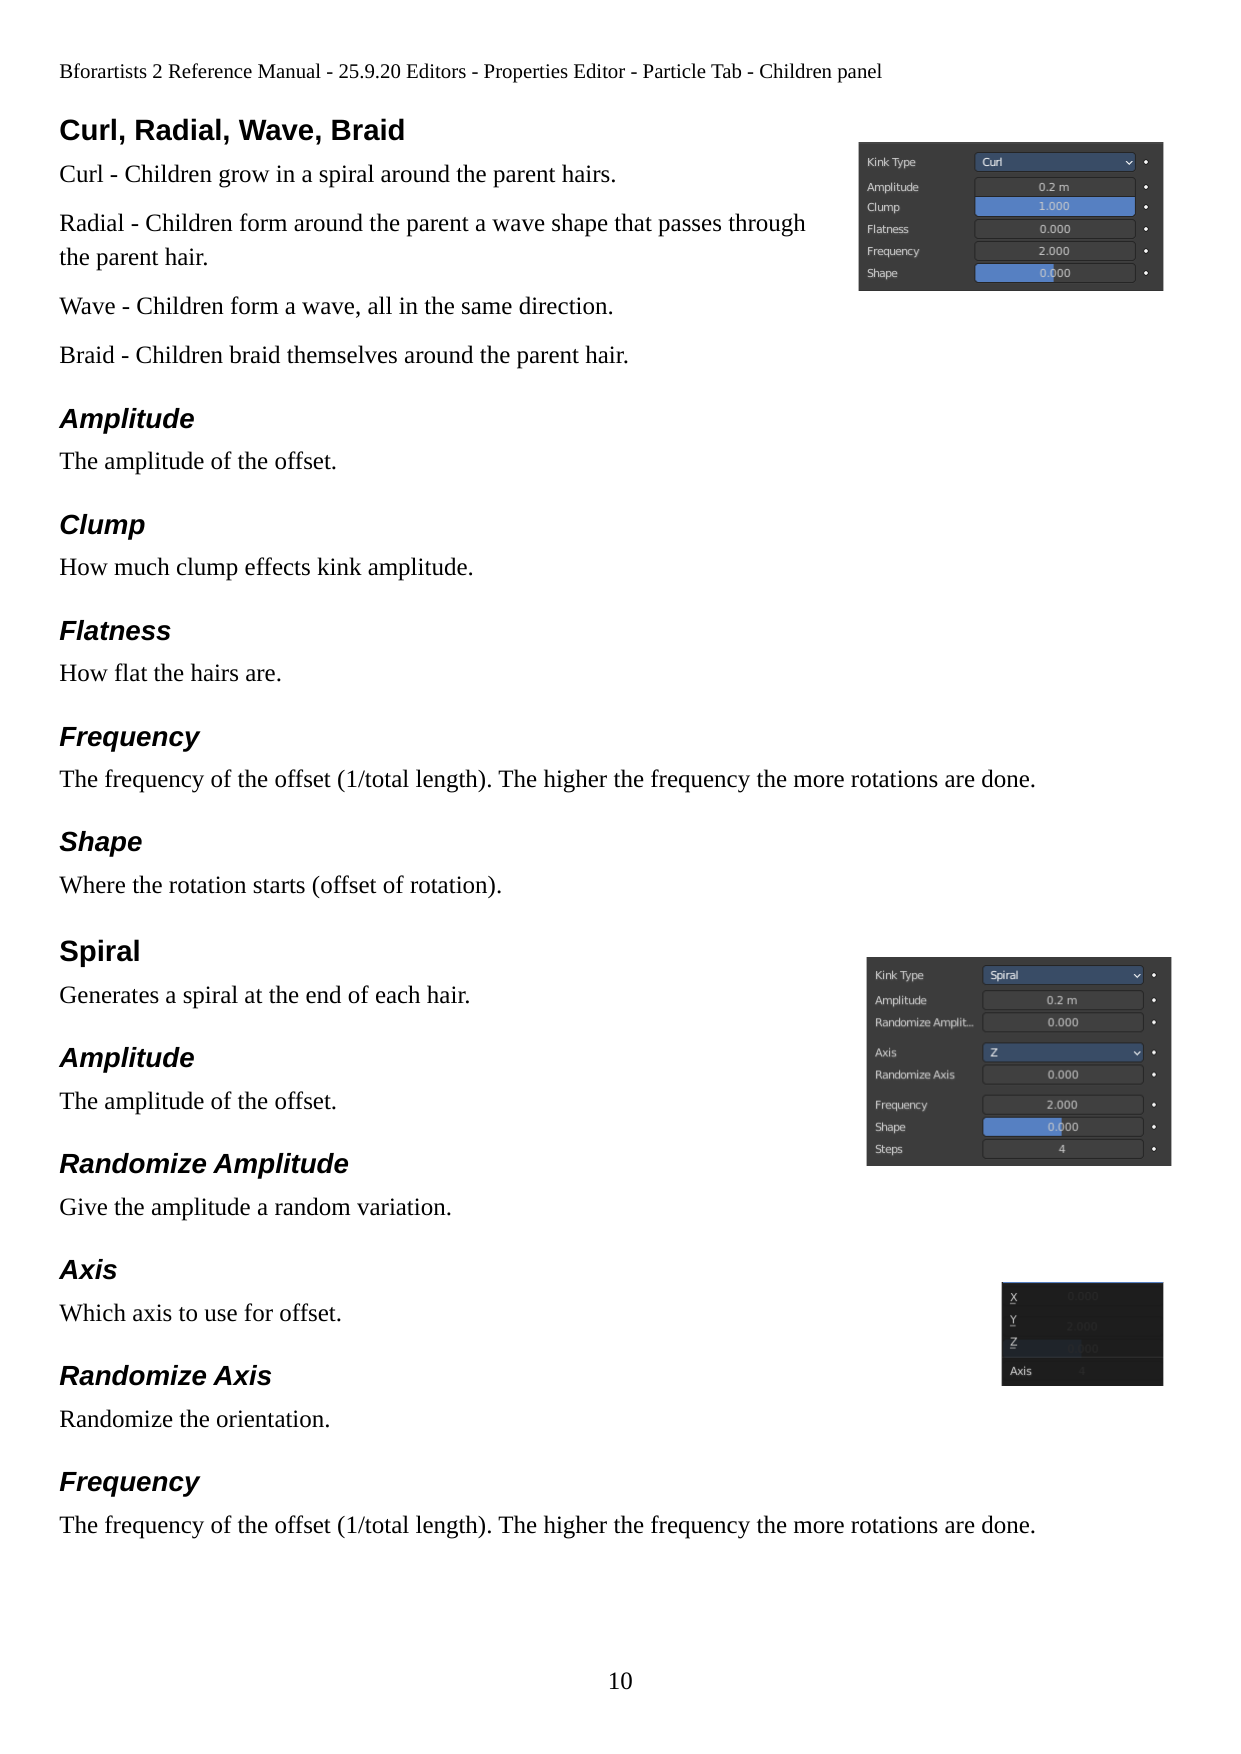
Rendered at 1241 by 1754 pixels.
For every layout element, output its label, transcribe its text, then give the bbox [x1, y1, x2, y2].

subtitle Shape [59, 826, 1181, 858]
subtitle Curl, Radial, Wave, Braid [59, 113, 1181, 146]
subtitle Amplitude [59, 402, 1181, 434]
text How flat the hairs are. [59, 658, 1181, 687]
text Where the rotation starts (offset of rotation). [59, 870, 1181, 899]
text The amplitude of the offset. [59, 1086, 866, 1115]
text Generates a spiral at the end of each hair. [59, 980, 866, 1009]
subtitle [1172, 1042, 1181, 1073]
text Wave - Children form a wave, all in the same direction. [59, 291, 1181, 320]
subtitle Flatness [59, 614, 1181, 646]
text How much clump effects kink amplitude. [59, 552, 1181, 581]
text Curl - Children grow in a spiral around the parent hairs. [59, 159, 858, 188]
text The frequency of the offset (1/total length). The higher the frequency the more rotations are done. [59, 1510, 1181, 1538]
text Braid - Children braid themselves around the parent hair. [59, 341, 1181, 369]
subtitle Frequency [59, 720, 1181, 752]
picture [1001, 1282, 1164, 1386]
subtitle Randomize Axis [59, 1359, 1181, 1391]
subtitle Amplitude [59, 1042, 866, 1073]
text The frequency of the offset (1/total length). The higher the frequency the more rotations are done. [59, 764, 1181, 793]
text Which axis to use for offset. [59, 1298, 1001, 1327]
subtitle Frequency [59, 1465, 1181, 1497]
text Give the amplitude a random variation. [59, 1192, 1181, 1221]
text Randomize the orientation. [59, 1404, 1181, 1433]
subtitle Spiral [59, 934, 1181, 968]
subtitle Axis [59, 1253, 1181, 1285]
text Radial - Children form around the parent a wave shape that passes through the parent hair. [59, 208, 858, 271]
picture [858, 142, 1164, 291]
picture [866, 957, 1172, 1166]
text The amplitude of the offset. [59, 446, 1181, 475]
subtitle Randomize Amplitude [59, 1148, 1181, 1179]
subtitle Clump [59, 508, 1181, 540]
